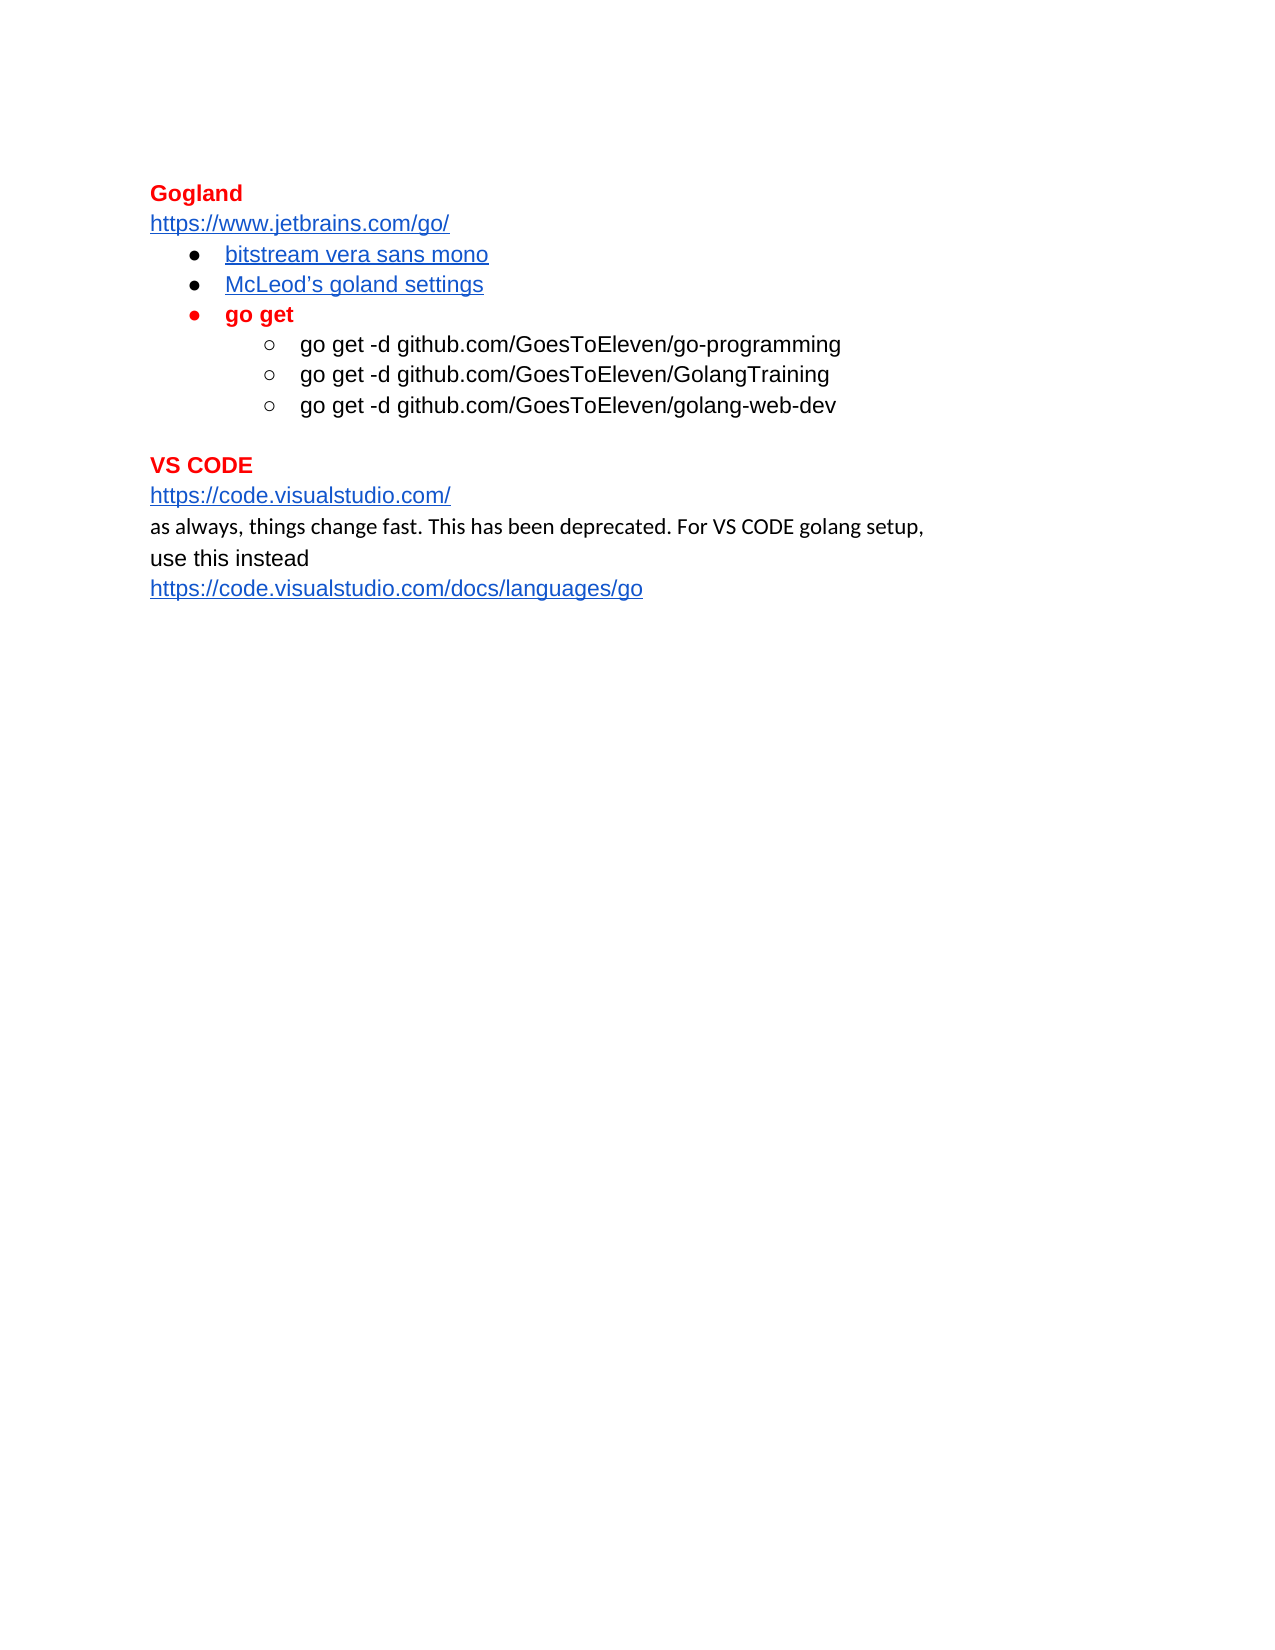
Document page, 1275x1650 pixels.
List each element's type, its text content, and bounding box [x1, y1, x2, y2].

list bitstream vera sans mono [187, 241, 1125, 267]
list go get [187, 301, 1125, 327]
text use this instead [150, 545, 1125, 571]
text VS CODE [150, 452, 1125, 478]
list go get -d github.com/GoesToEleven/GolangTraining [262, 361, 1125, 388]
text https://code.visualstudio.com/docs/languages/go [150, 575, 1125, 601]
list McLeod’s goland settings [187, 271, 1125, 297]
text https://code.visualstudio.com/ [150, 482, 1125, 509]
list go get -d github.com/GoesToEleven/golang-web-dev [262, 392, 1125, 418]
text Gogland [150, 180, 1125, 207]
text as always, things change fast. This has been deprecated. For VS CODE golang setup, [150, 512, 1125, 541]
text https://www.jetbrains.com/go/ [150, 210, 1125, 237]
list go get -d github.com/GoesToEleven/go-programming [262, 331, 1125, 358]
